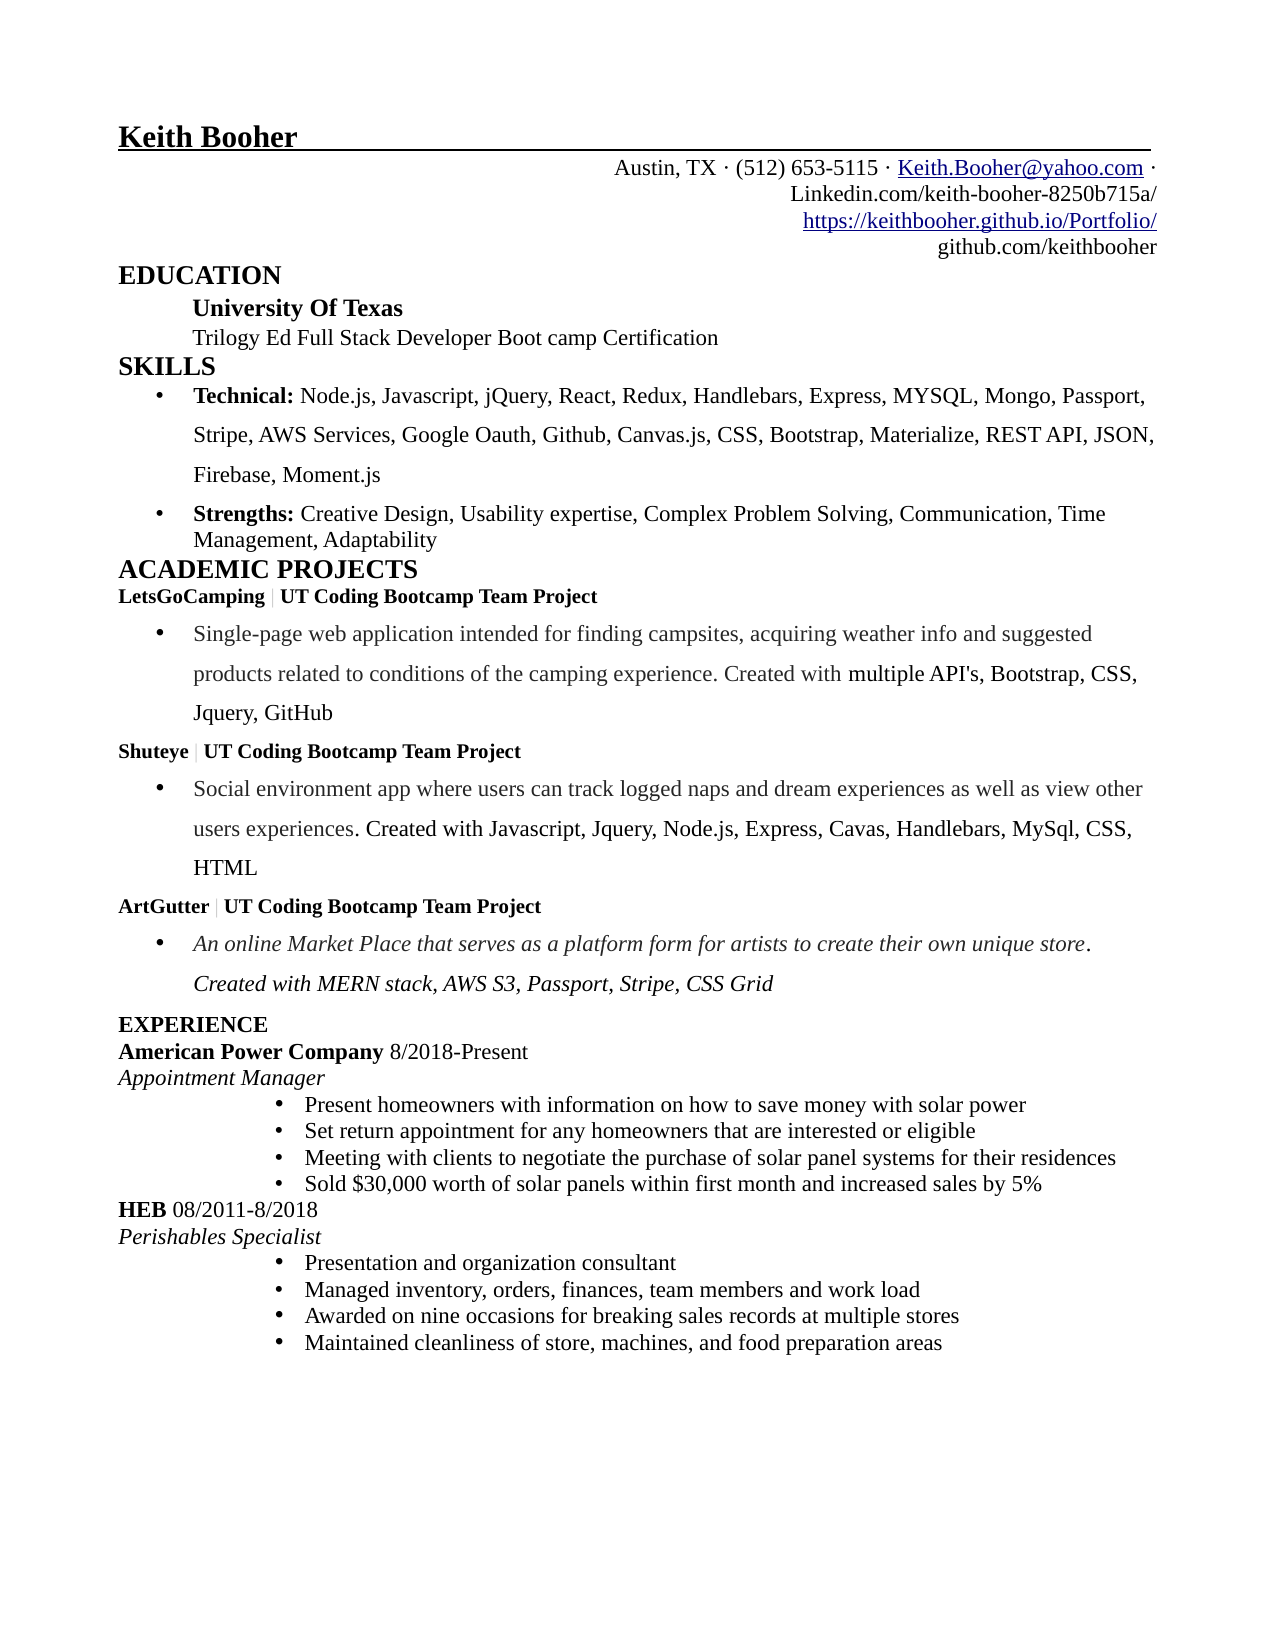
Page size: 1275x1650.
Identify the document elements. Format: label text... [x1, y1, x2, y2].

text Trilogy Ed Full Stack Developer Boot camp Certification [118, 322, 1157, 351]
text University Of Texas [118, 291, 1157, 322]
list Set return appointment for any homeowners that are interested or eligible [275, 1117, 1157, 1144]
list Awarded on nine occasions for breaking sales records at multiple stores [275, 1302, 1157, 1329]
text https://keithbooher.github.io/Portfolio/ [118, 207, 1157, 233]
list Maintained cleanliness of store, machines, and food preparation areas [275, 1329, 1157, 1356]
list Single-page web application intended for finding campsites, acquiring weather info and suggested products related to conditions of the camping experience. Created with multiple API's, Bootstrap, CSS, Jquery, GitHub [156, 620, 1157, 726]
text EXPERIENCE [118, 1009, 1157, 1038]
list Technical: Node.js, Javascript, jQuery, React, Redux, Handlebars, Express, MYSQL, Mongo, Passport, Stripe, AWS Services, Google Oauth, Github, Canvas.js, CSS, Bootstrap, Materialize, REST API, JSON, Firebase, Moment.js [156, 382, 1157, 487]
list Present homeowners with information on how to save money with solar power [275, 1091, 1157, 1117]
list Presentation and organization consultant [275, 1249, 1157, 1276]
list Strengths: Creative Design, Usability expertise, Complex Problem Solving, Communication, Time Management, Adaptability [156, 500, 1157, 553]
text Linkedin.com/keith-booher-8250b715a/ [118, 180, 1157, 207]
list Social environment app where users can track logged naps and dream experiences as well as view other users experiences. Created with Javascript, Jquery, Node.js, Express, Cavas, Handlebars, MySql, CSS, HTML [156, 775, 1157, 881]
list Sold $30,000 worth of solar panels within first month and increased sales by 5% [275, 1170, 1157, 1196]
text EDUCATION [118, 259, 1157, 291]
list Managed inventory, orders, finances, team members and work load [275, 1276, 1157, 1302]
text Shuteye | UT Coding Bootcamp Team Project [118, 739, 1157, 763]
text github.com/keithbooher [118, 233, 1157, 259]
text Keith Booher [118, 118, 1157, 154]
text Appointment Manager [118, 1064, 1157, 1091]
text American Power Company 8/2018-Present [118, 1038, 1157, 1064]
text ArtGutter | UT Coding Bootcamp Team Project [118, 894, 1157, 918]
text HEB 08/2011-8/2018 [118, 1196, 1157, 1223]
text SKILLS [118, 351, 1157, 382]
text Austin, TX · (512) 653-5115 · Keith.Booher@yahoo.com · [118, 154, 1157, 180]
list Meeting with clients to negotiate the purchase of solar panel systems for their residences [275, 1144, 1157, 1170]
text Perishables Specialist [118, 1223, 1157, 1249]
text LetsGoCamping | UT Coding Bootcamp Team Project [118, 584, 1157, 608]
text ACADEMIC PROJECTS [118, 553, 1157, 584]
list An online Market Place that serves as a platform form for artists to create their own unique store. Created with MERN stack, AWS S3, Passport, Stripe, CSS Grid [156, 930, 1157, 996]
